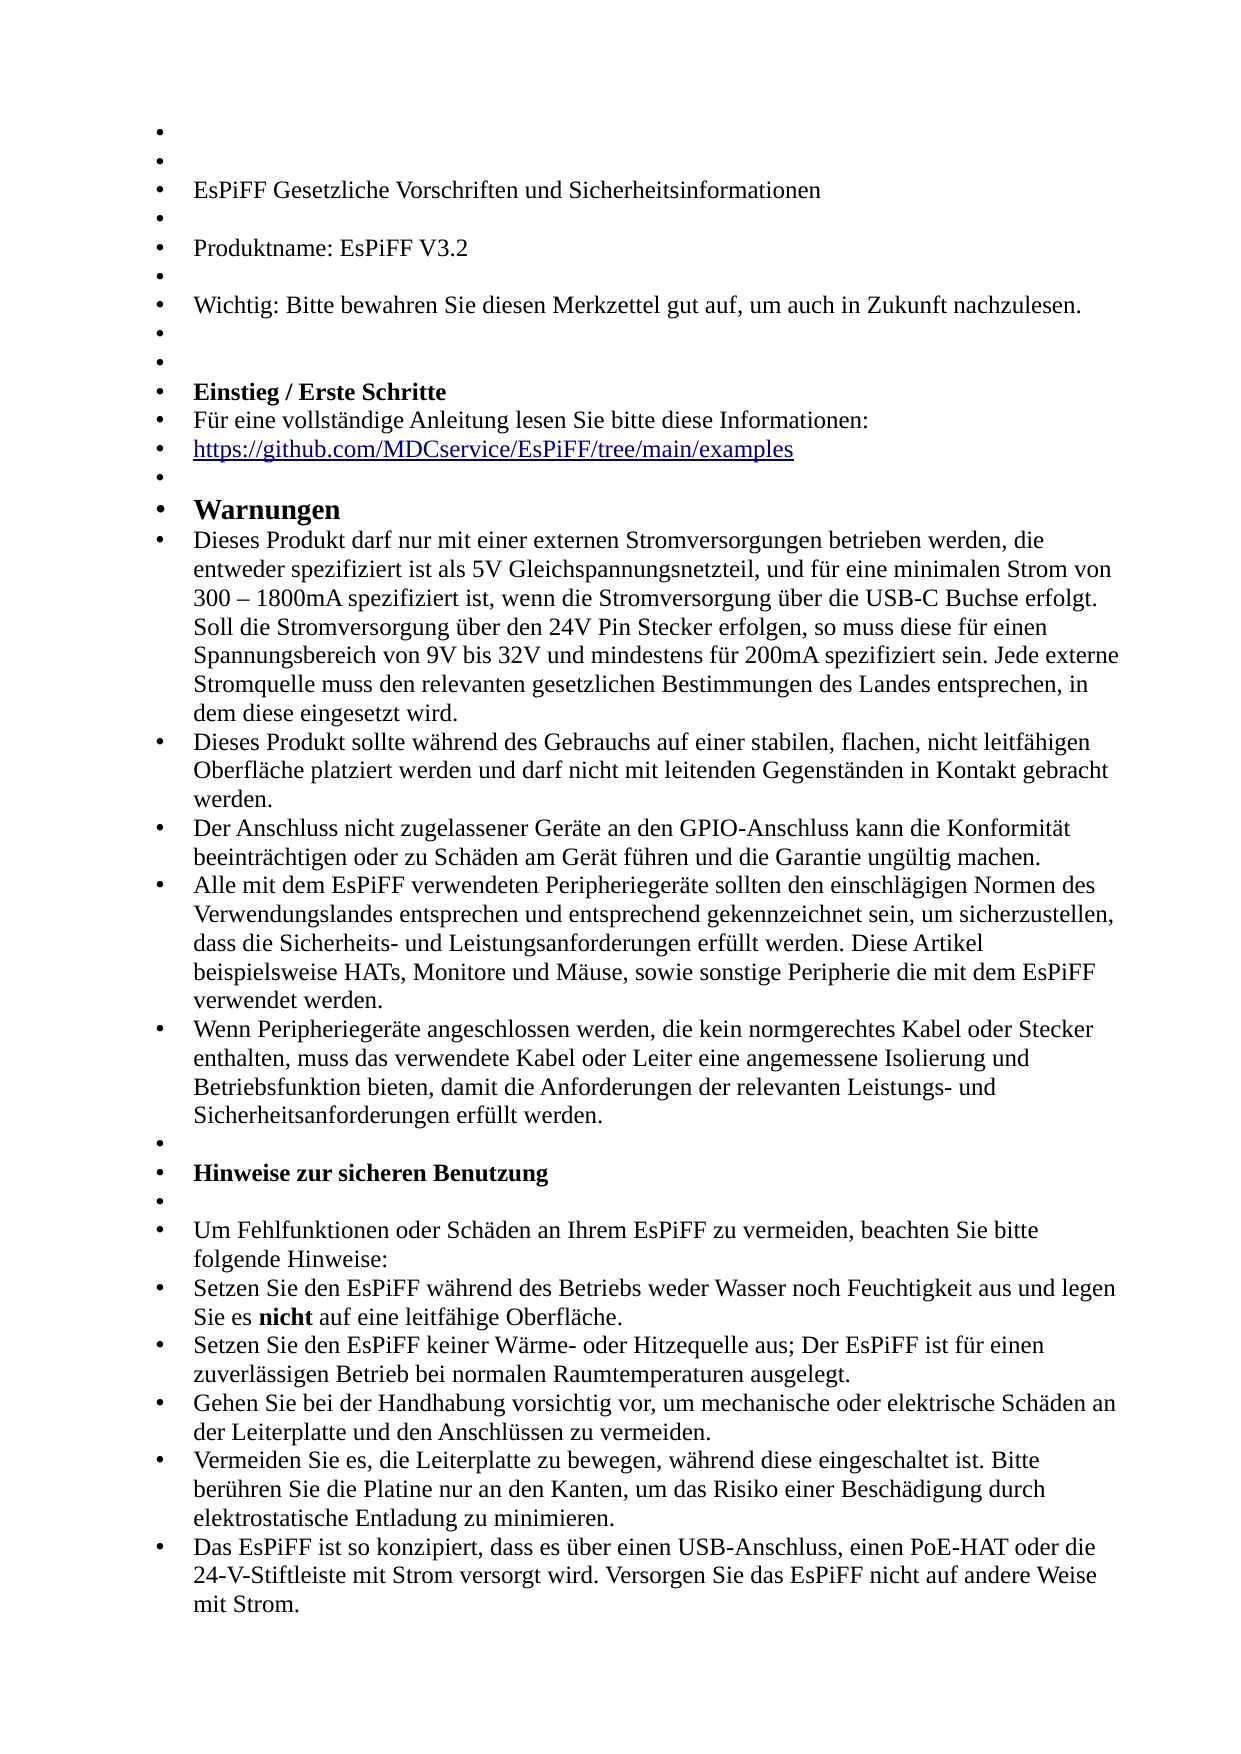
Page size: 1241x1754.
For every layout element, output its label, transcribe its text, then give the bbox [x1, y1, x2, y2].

list Der Anschluss nicht zugelassener Geräte an den GPIO-Anschluss kann die Konformität beeinträchtigen oder zu Schäden am Gerät führen und die Garantie ungültig machen. [156, 813, 1122, 871]
list Wichtig: Bitte bewahren Sie diesen Merkzettel gut auf, um auch in Zukunft nachzulesen. [156, 291, 1122, 319]
list https://github.com/MDCservice/EsPiFF/tree/main/examples [156, 434, 1122, 463]
list Setzen Sie den EsPiFF während des Betriebs weder Wasser noch Feuchtigkeit aus und legen Sie es nicht auf eine leitfähige Oberfläche. [156, 1273, 1122, 1331]
list Dieses Produkt darf nur mit einer externen Stromversorgungen betrieben werden, die entweder spezifiziert ist als 5V Gleichspannungsnetzteil, und für eine minimalen Strom von 300 – 1800mA spezifiziert ist, wenn die Stromversorgung über die USB-C Buchse erfolgt. [156, 526, 1122, 612]
list Alle mit dem EsPiFF verwendeten Peripheriegeräte sollten den einschlägigen Normen des Verwendungslandes entsprechen und entsprechend gekennzeichnet sein, um sicherzustellen, dass die Sicherheits- und Leistungsanforderungen erfüllt werden. Diese Artikel beispielsweise HATs, Monitore und Mäuse, sowie sonstige Peripherie die mit dem EsPiFF verwendet werden. [156, 871, 1122, 1014]
list Wenn Peripheriegeräte angeschlossen werden, die kein normgerechtes Kabel oder Stecker enthalten, muss das verwendete Kabel oder Leiter eine angemessene Isolierung und Betriebsfunktion bieten, damit die Anforderungen der relevanten Leistungs- und Sicherheits­anforderungen erfüllt werden. [156, 1014, 1122, 1129]
list Dieses Produkt sollte während des Gebrauchs auf einer stabilen, flachen, nicht leitfähigen Oberfläche platziert werden und darf nicht mit leitenden Gegenständen in Kontakt gebracht werden. [156, 727, 1122, 813]
list Produktname: EsPiFF V3.2 [156, 233, 1122, 262]
list Warnungen [156, 492, 1122, 526]
list EsPiFF Gesetzliche Vorschriften und Sicherheitsinformationen [156, 176, 1122, 204]
list Das EsPiFF ist so konzipiert, dass es über einen USB-Anschluss, einen PoE-HAT oder die 24-V-Stiftleiste mit Strom versorgt wird. Versorgen Sie das EsPiFF nicht auf andere Weise mit Strom. [156, 1532, 1122, 1618]
list Für eine vollständige Anleitung lesen Sie bitte diese Informationen: [156, 406, 1122, 434]
list Gehen Sie bei der Handhabung vorsichtig vor, um mechanische oder elektrische Schäden an der Leiterplatte und den Anschlüssen zu vermeiden. [156, 1388, 1122, 1446]
list Um Fehlfunktionen oder Schäden an Ihrem EsPiFF zu vermeiden, beachten Sie bitte folgende Hinweise: [156, 1216, 1122, 1273]
list Vermeiden Sie es, die Leiterplatte zu bewegen, während diese eingeschaltet ist. Bitte berühren Sie die Platine nur an den Kanten, um das Risiko einer Beschädigung durch elektrostatische Entladung zu minimieren. [156, 1446, 1122, 1532]
list Einstieg / Erste Schritte [156, 377, 1122, 406]
list Hinweise zur sicheren Benutzung [156, 1158, 1122, 1187]
list Soll die Stromversorgung über den 24V Pin Stecker erfolgen, so muss diese für einen Spannungsbereich von 9V bis 32V und mindestens für 200mA spezifiziert sein. Jede externe Stromquelle muss den relevanten gesetzlichen Bestimmungen des Landes entsprechen, in dem diese eingesetzt wird. [156, 612, 1122, 727]
list Setzen Sie den EsPiFF keiner Wärme- oder Hitzequelle aus; Der EsPiFF ist für einen zuverlässigen Betrieb bei normalen Raumtemperaturen ausgelegt. [156, 1331, 1122, 1388]
